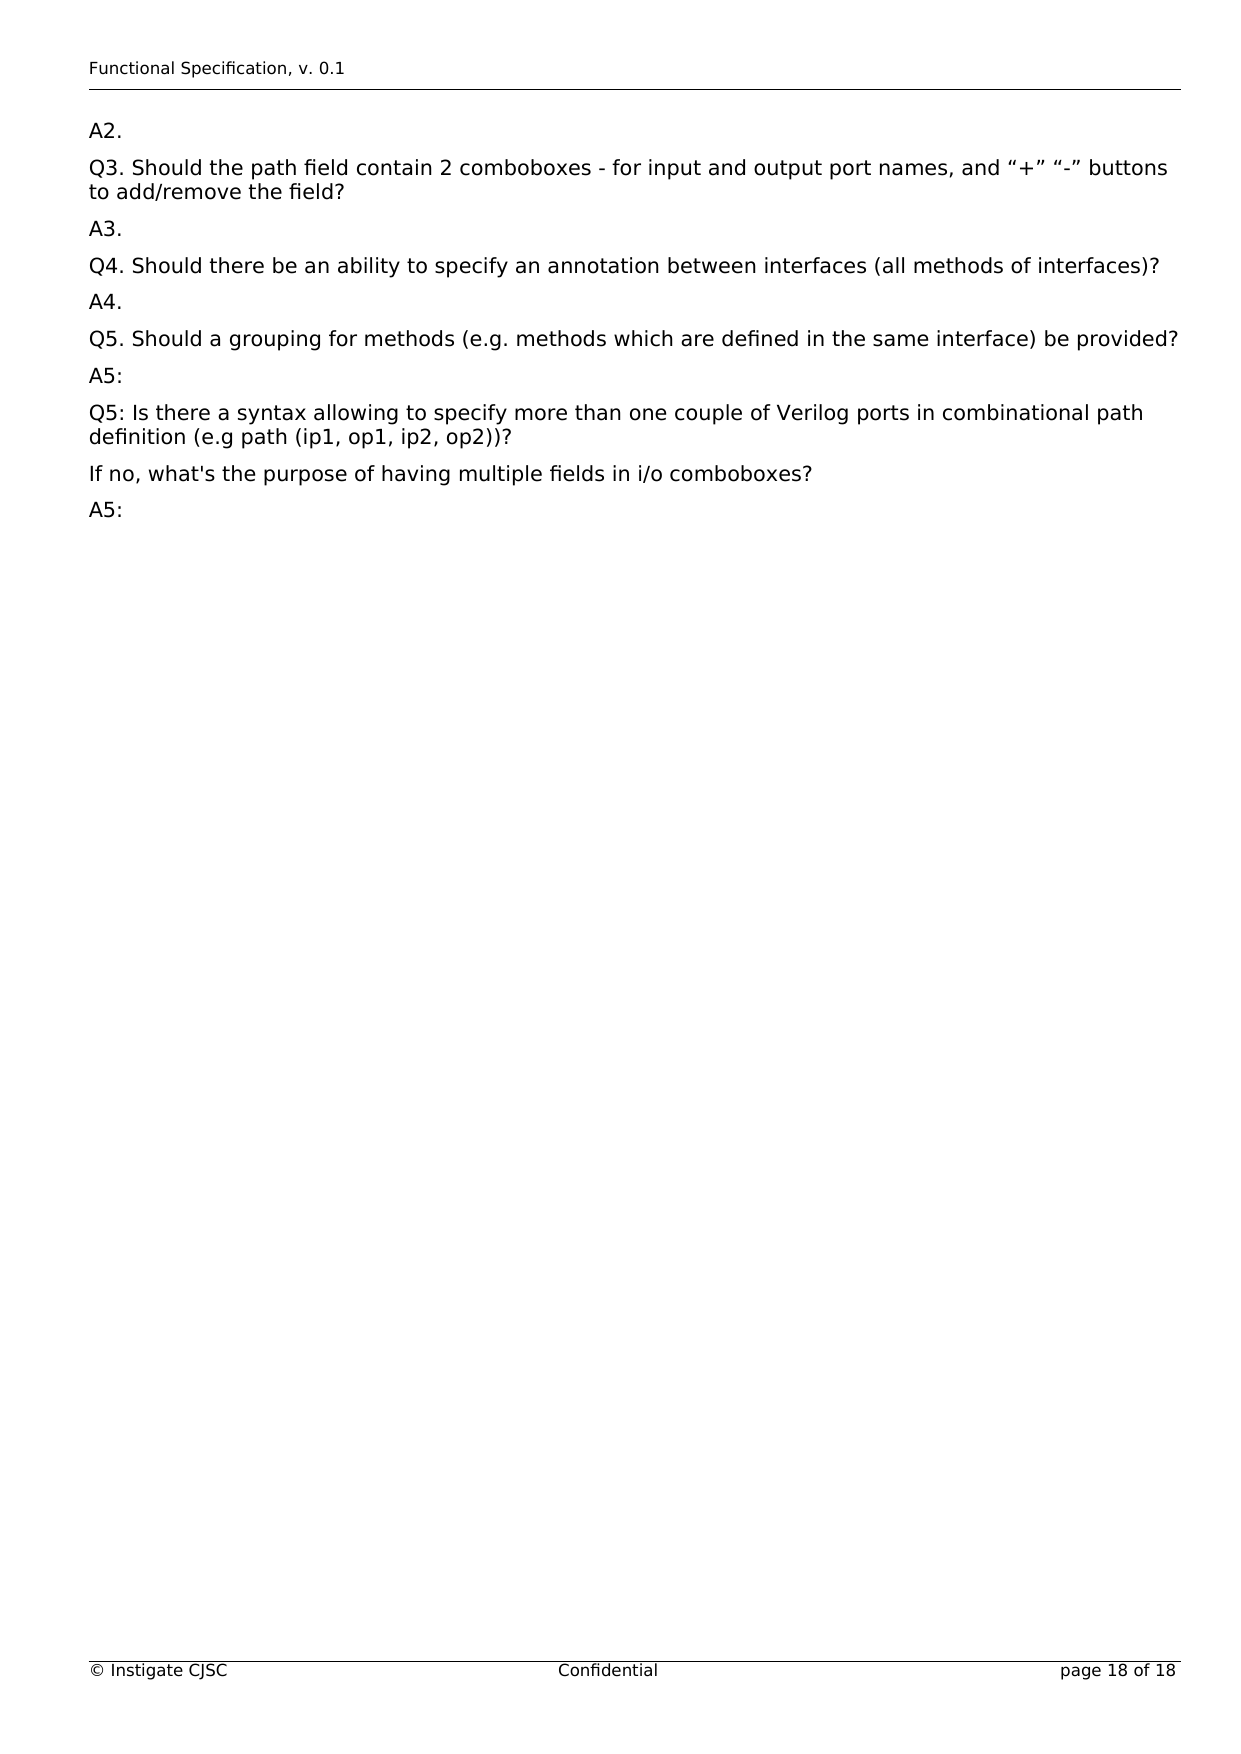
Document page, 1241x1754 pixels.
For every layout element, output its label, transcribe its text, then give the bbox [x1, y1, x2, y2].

text A2. [88, 119, 1181, 143]
text If no, what's the purpose of having multiple fields in i/o comboboxes? [88, 462, 1181, 486]
text A3. [88, 217, 1181, 241]
text Q3. Should the path field contain 2 comboboxes - for input and output port names, and “+” “-” buttons to add/remove the field? [88, 156, 1181, 204]
text A4. [88, 290, 1181, 315]
text Q5. Should a grouping for methods (e.g. methods which are defined in the same interface) be provided? [88, 327, 1181, 351]
text A5: [88, 498, 1181, 523]
text A5: [88, 364, 1181, 388]
text Q5: Is there a syntax allowing to specify more than one couple of Verilog ports in combinational path definition (e.g path (ip1, op1, ip2, op2))? [88, 401, 1181, 449]
text Q4. Should there be an ability to specify an annotation between interfaces (all methods of interfaces)? [88, 254, 1181, 278]
